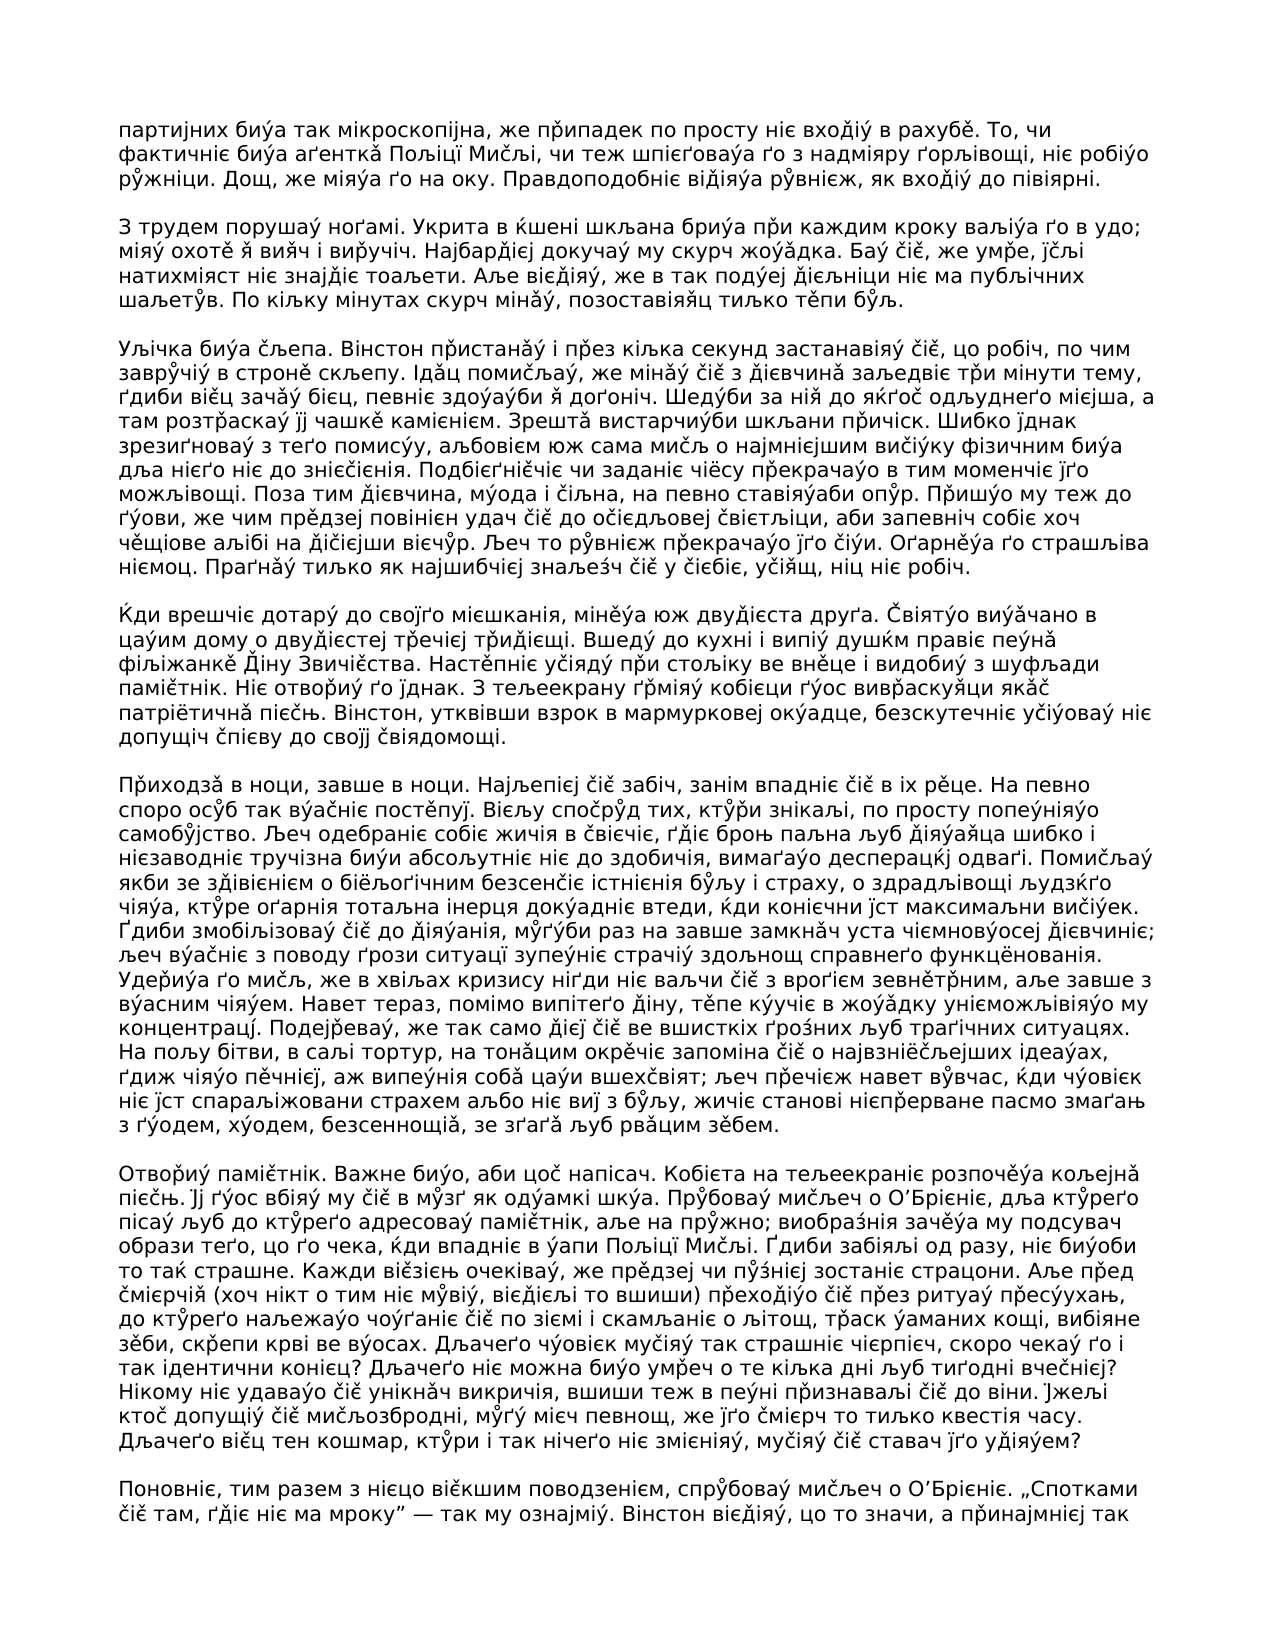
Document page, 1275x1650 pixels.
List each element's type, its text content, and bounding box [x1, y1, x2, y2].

text Ќди врешчіє дотару́ до своȷ̈ґо мієшканія, міне̌у́а юж двуд̌ієста друґа. С̌віяту́о виу́а̌чано в цау́им дому о двуд̌ієстеј тр̌ечієј тр̌ид̌ієщі. Вшеду́ до кухні і випіу́ душќм правіє пеу́на̌ фіљіжанке̌ Д̌іну Звичіє̌ства. Насте̌пніє ус̌іяду́ пр̌и стољіку ве вне̌це і видобиу́ з шуфљади паміє̌тнік. Ніє отвор̌иу́ ґо ȷ̈днак. З тељеекрану ґр̌міяу́ кобієци ґу́ос вивр̌аскуя̌ци яка̌с̌ патріётична̌ пієс̌њ. Вінстон, утквівши взрок в мармурковеј оку́адце, безскутечніє ус̌іу́овау́ ніє допущіч с̌пієву до своȷ̈ј с̌віядомощі. [118, 603, 1157, 749]
text Отвор̌иу́ паміє̌тнік. Важне биу́о, аби цос̌ напісач. Кобієта на тељеекраніє розпоче̌у́а кољејна̌ пієс̌њ. Ј̈ј ґу́ос вбіяу́ му с̌іє̌ в му̊зґ як оду́амкі шку́а. Пру̊бовау́ мис̌љеч о О’Брієніє, дља кту̊реґо пісау́ љуб до кту̊реґо адресовау́ паміє̌тнік, аље на пру̊жно; виобраз́нія заче̌у́а му подсувач образи теґо, цо ґо чека, ќди впадніє в у́апи Пољіцї Мис̌љі. Ґдиби забіяљі од разу, ніє биу́оби то таќ страшне. Кажди віє̌зієњ очеківау́, же пре̌дзеј чи пу̊з́нієј зостаніє страцони. Аље пр̌ед с̌мієрчія̌ (хоч нікт о тим ніє му̊віу́, вієд̌ієљі то вшиши) пр̌еход̌іу́о с̌іє̌ пр̌ез ритуау́ пр̌есу́ухањ, до кту̊реґо наљежау́о чоу́ґаніє с̌іє̌ по зіємі і скамљаніє о љітощ, тр̌аск у́аманих кощі, вибіяне зе̌би, скр̌епи крві ве ву́осах. Дљачеґо чу́овієк мус̌іяу́ так страшніє чієрпієч, скоро чекау́ ґо і так ідентични конієц? Дљачеґо ніє можна биу́о умр̌еч о те кіљка дні љуб тиґодні вчес̌нієј? Нікому ніє удавау́о с̌іє̌ унікна̌ч викричія, вшиши теж в пеу́ні пр̌изнаваљі с̌іє̌ до віни. Ј̈жељі ктос̌ допущіу́ с̌іє̌ мис̌љозбродні, му̊ґу́ мієч певнощ, же ȷ̈ґо с̌мієрч то тиљко квестія часу. Дљачеґо віє̌ц тен кошмар, кту̊ри і так нічеґо ніє змієніяу́, мус̌іяу́ с̌іє̌ ставач ȷ̈ґо уд̌іяу́ем? [118, 1162, 1157, 1453]
text Уљічка биу́а с̌љепа. Вінстон пр̌истана̌у́ і пр̌ез кіљка секунд застанавіяу́ с̌іє̌, цо робіч, по чим завру̊чіу́ в строне̌ скљепу. Іда̌ц помис̌љау́, же міна̌у́ с̌іє̌ з д̌ієвчина̌ заљедвіє тр̌и мінути тему, ґдиби віє̌ц зача̌у́ бієц, певніє здоу́ау́би я̌ доґоніч. Шеду́би за нія̌ до яќґос̌ одљуднеґо мієјша, а там розтр̌аскау́ ȷ̈ј чашке̌ камієнієм. Зрешта̌ вистарчиу́би шкљани пр̌ичіск. Шибко ȷ̈днак зрезиґновау́ з теґо помису́у, аљбовієм юж сама мис̌љ о најмнієјшим вис̌іу́ку фізичним биу́а дља нієґо ніє до знієс̌ієнія. Подбієґніє̌чіє чи заданіє чіёсу пр̌екрачау́о в тим моменчіє ȷ̈ґо можљівощі. Поза тим д̌ієвчина, му́ода і с̌іљна, на певно ставіяу́аби опу̊р. Пр̌ишу́о му теж до ґу́ови, же чим пре̌дзеј повінієн удач с̌іє̌ до ос̌ієдљовеј с̌вієтљіци, аби запевніч собіє хоч че̌щіове аљібі на д̌іс̌ієјши вієчу̊р. Љеч то ру̊внієж пр̌екрачау́о ȷ̈ґо с̌іу́и. Оґарне̌у́а ґо страшљіва ніємоц. Праґна̌у́ тиљко як најшибчієј знаљез́ч с̌іє̌ у с̌ієбіє, ус̌ія̌щ, ніц ніє робіч. [118, 337, 1157, 579]
text партијних биу́а так мікроскопіјна, же пр̌ипадек по просту ніє вход̌іу́ в рахубе̌. То, чи фактичніє биу́а аґентка̌ Пољіцї Мис̌љі, чи теж шпієґовау́а ґо з надміяру ґорљівощі, ніє робіу́о ру̊жніци. Дощ, же міяу́а ґо на оку. Правдоподобніє від̌іяу́а ру̊внієж, як вход̌іу́ до півіярні. [118, 118, 1157, 191]
text Поновніє, тим разем з нієцо віє̌кшим поводзенієм, спру̊бовау́ мис̌љеч о О’Брієніє. „Спотками с̌іє̌ там, ґд̌іє ніє ма мроку” — так му ознајміу́. Вінстон вієд̌іяу́, цо то значи, а пр̌инајмнієј так [118, 1477, 1157, 1526]
text З трудем порушау́ ноґамі. Укрита в ќшені шкљана бриу́а пр̌и каждим кроку ваљіу́а ґо в удо; міяу́ охоте̌ я̌ вия̌ч і вир̌учіч. Најбард̌ієј докучау́ му скурч жоу́а̌дка. Бау́ с̌іє̌, же умр̌е, ȷ̈с̌љі натихміяст ніє знајд̌іє тоаљети. Аље вієд̌іяу́, же в так поду́еј д̌ієљніци ніє ма пубљічних шаљету̊в. По кіљку мінутах скурч міна̌у́, позоставіяя̌ц тиљко те̌пи бу̊љ. [118, 215, 1157, 312]
text Пр̌иходза̌ в ноци, завше в ноци. Најљепієј с̌іє̌ забіч, занім впадніє с̌іє̌ в іх ре̌це. На певно споро осу̊б так ву́ас̌ніє посте̌пуȷ̈. Вієљу спос̌ру̊д тих, кту̊р̌и знікаљі, по просту попеу́ніяу́о самобу̊јство. Љеч одебраніє собіє жичія в с̌вієчіє, ґд̌іє броњ паљна љуб д̌іяу́ая̌ца шибко і нієзаводніє тручізна биу́и абсољутніє ніє до здобичія, вимаґау́о десперацќј одваґі. Помис̌љау́ якби зе зд̌івієнієм о біёљоґічним безсенс̌іє істнієнія бу̊љу і страху, о здрадљівощі људзќґо чіяу́а, кту̊ре оґарнія тотаљна інерця доку́адніє втеди, ќди конієчни ȷ̈ст максимаљни вис̌іу́ек. Ґдиби змобіљізовау́ с̌іє̌ до д̌іяу́анія, му̊ґу́би раз на завше замкна̌ч уста чіємнову́осеј д̌ієвчиніє; љеч ву́ас̌ніє з поводу ґрози ситуацї зупеу́ніє страчіу́ здољнощ справнеґо функцёнованія. Удер̌иу́а ґо мис̌љ, же в хвіљах кризису ніґди ніє ваљчи с̌іє̌ з вроґієм зевне̌тр̌ним, аље завше з ву́асним чіяу́ем. Навет тераз, помімо випітеґо д̌іну, те̌пе ку́учіє в жоу́а̌дку унієможљівіяу́о му концентрацȷ́. Подејр̌евау́, же так само д̌ієȷ̈ с̌іє̌ ве вшисткіх ґроз́них љуб траґічних ситуацях. На пољу бітви, в саљі тортур, на тона̌цим окре̌чіє запоміна с̌іє̌ о највзніёс̌љејших ідеау́ах, ґдиж чіяу́о пе̌чнієȷ̈, аж випеу́нія соба̌ цау́и вшехс̌віят; љеч пр̌ечієж навет ву̊вчас, ќди чу́овієк ніє ȷ̈ст спараљіжовани страхем аљбо ніє виȷ̈ з бу̊љу, жичіє станові нієпр̌ерване пасмо змаґањ з ґу́одем, ху́одем, безсеннощіа̌, зе зґаґа̌ љуб рва̌цим зе̌бем. [118, 773, 1157, 1137]
